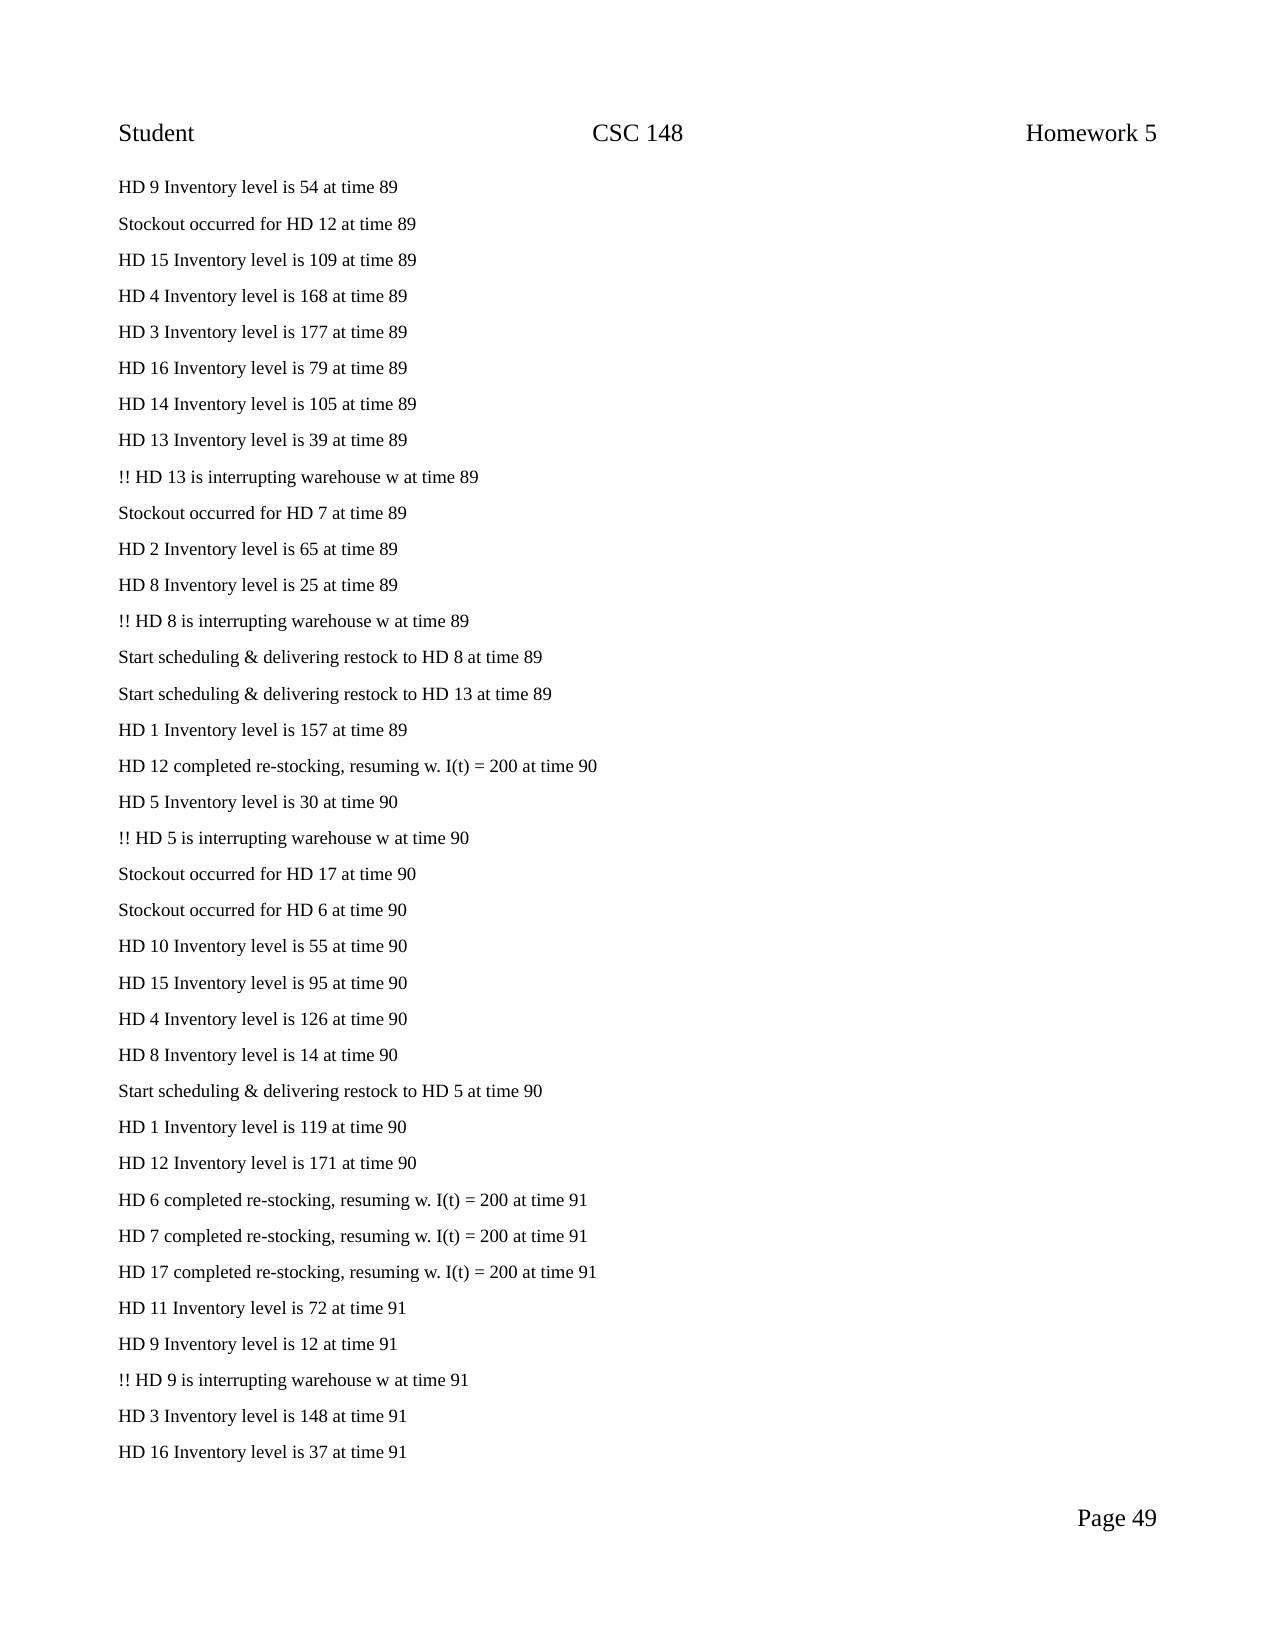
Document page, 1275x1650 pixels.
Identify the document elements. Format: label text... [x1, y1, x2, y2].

text HD 15 Inventory level is 109 at time 89 [118, 249, 1157, 270]
text Stockout occurred for HD 12 at time 89 [118, 212, 1157, 234]
text Stockout occurred for HD 7 at time 89 [118, 502, 1157, 523]
text HD 3 Inventory level is 148 at time 91 [118, 1405, 1157, 1427]
text HD 10 Inventory level is 55 at time 90 [118, 935, 1157, 957]
text Stockout occurred for HD 17 at time 90 [118, 863, 1157, 885]
text HD 5 Inventory level is 30 at time 90 [118, 791, 1157, 812]
text !! HD 9 is interrupting warehouse w at time 91 [118, 1369, 1157, 1391]
text HD 9 Inventory level is 12 at time 91 [118, 1333, 1157, 1354]
text HD 12 Inventory level is 171 at time 90 [118, 1152, 1157, 1174]
text HD 15 Inventory level is 95 at time 90 [118, 972, 1157, 993]
text HD 4 Inventory level is 126 at time 90 [118, 1008, 1157, 1029]
text HD 9 Inventory level is 54 at time 89 [118, 176, 1157, 198]
text !! HD 5 is interrupting warehouse w at time 90 [118, 827, 1157, 848]
text HD 7 completed re-stocking, resuming w. I(t) = 200 at time 91 [118, 1224, 1157, 1246]
text HD 1 Inventory level is 157 at time 89 [118, 718, 1157, 740]
text !! HD 8 is interrupting warehouse w at time 89 [118, 610, 1157, 632]
text HD 11 Inventory level is 72 at time 91 [118, 1297, 1157, 1318]
text HD 8 Inventory level is 14 at time 90 [118, 1044, 1157, 1065]
text HD 16 Inventory level is 37 at time 91 [118, 1441, 1157, 1463]
text HD 8 Inventory level is 25 at time 89 [118, 574, 1157, 596]
text HD 3 Inventory level is 177 at time 89 [118, 321, 1157, 342]
text Stockout occurred for HD 6 at time 90 [118, 899, 1157, 921]
text HD 12 completed re-stocking, resuming w. I(t) = 200 at time 90 [118, 755, 1157, 776]
text HD 14 Inventory level is 105 at time 89 [118, 393, 1157, 415]
text HD 17 completed re-stocking, resuming w. I(t) = 200 at time 91 [118, 1261, 1157, 1282]
text HD 2 Inventory level is 65 at time 89 [118, 538, 1157, 559]
text Start scheduling & delivering restock to HD 13 at time 89 [118, 682, 1157, 704]
text HD 1 Inventory level is 119 at time 90 [118, 1116, 1157, 1138]
text HD 4 Inventory level is 168 at time 89 [118, 285, 1157, 306]
text Start scheduling & delivering restock to HD 8 at time 89 [118, 646, 1157, 668]
text !! HD 13 is interrupting warehouse w at time 89 [118, 466, 1157, 487]
text HD 16 Inventory level is 79 at time 89 [118, 357, 1157, 379]
text Start scheduling & delivering restock to HD 5 at time 90 [118, 1080, 1157, 1102]
text HD 13 Inventory level is 39 at time 89 [118, 429, 1157, 451]
text HD 6 completed re-stocking, resuming w. I(t) = 200 at time 91 [118, 1188, 1157, 1210]
